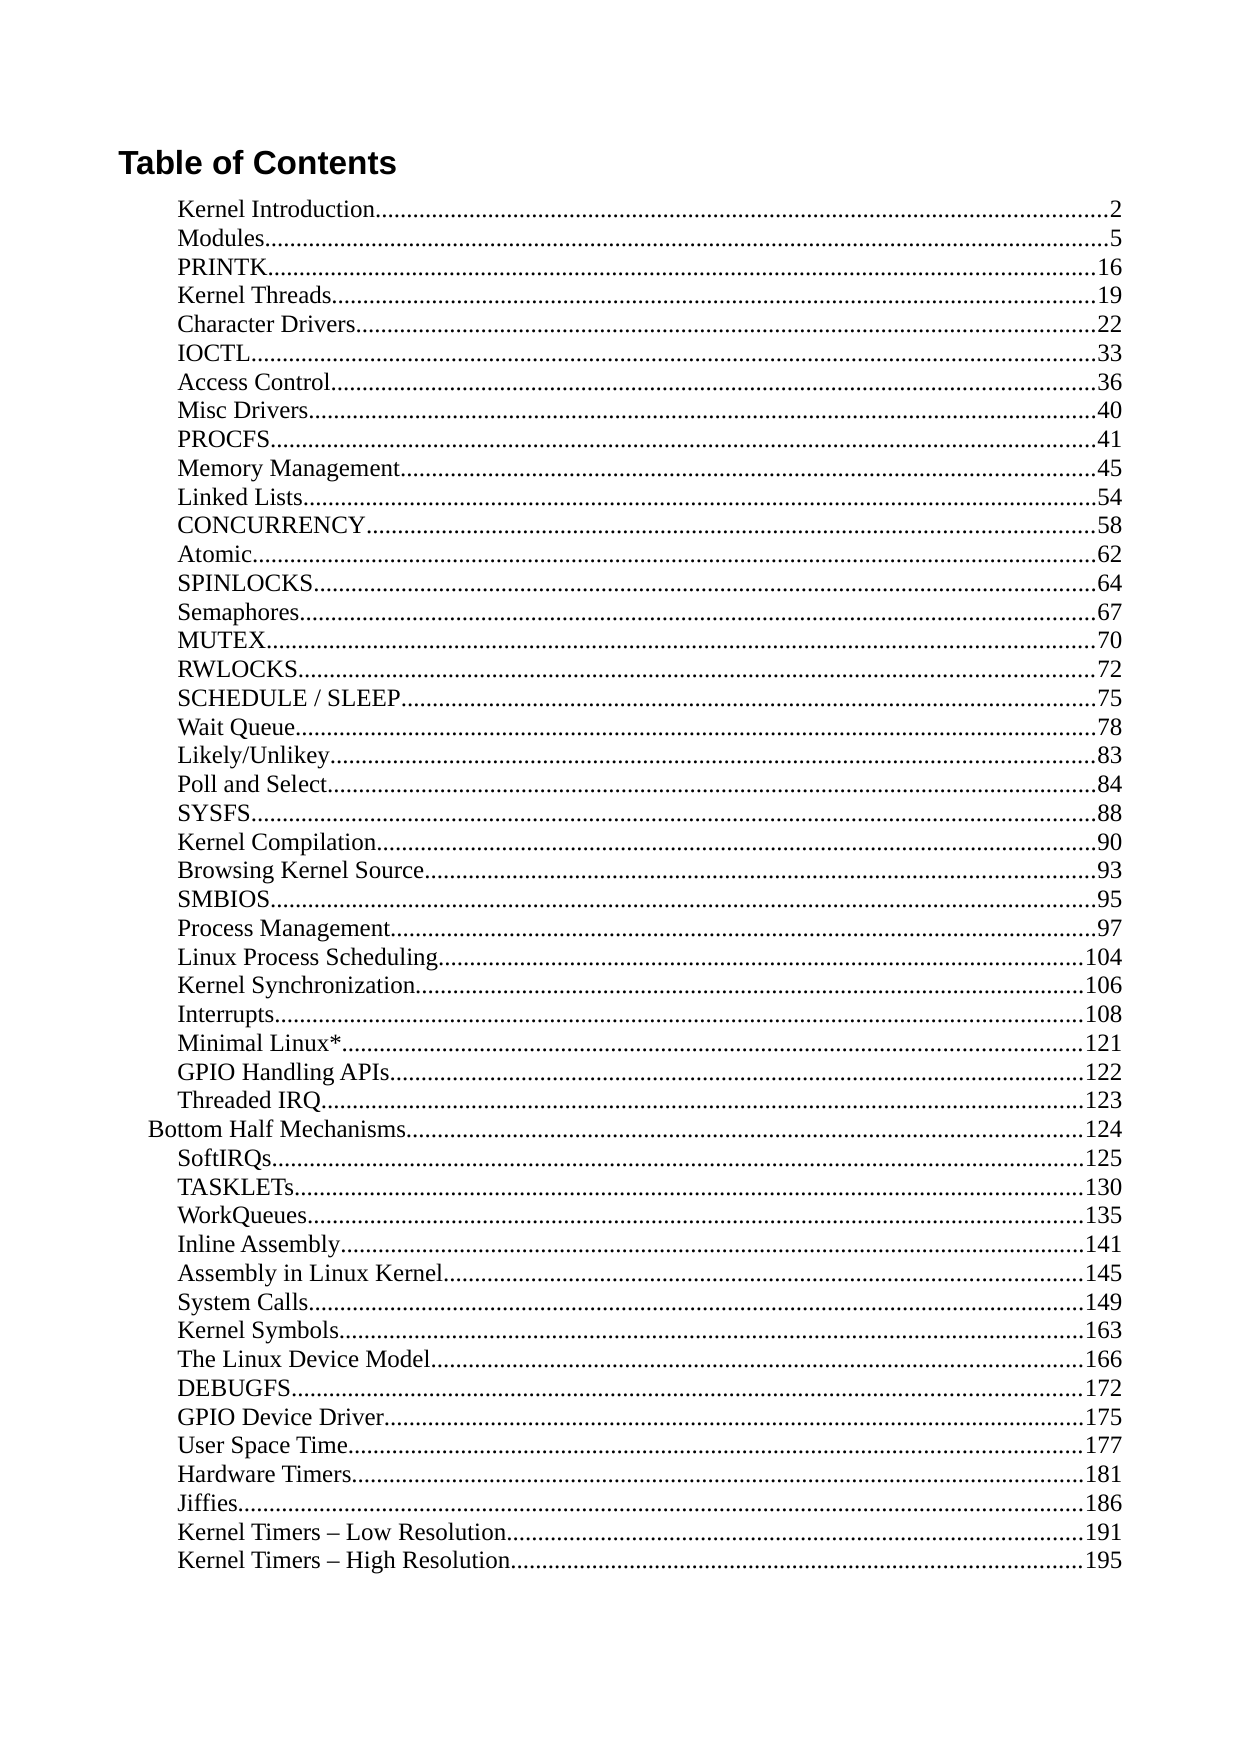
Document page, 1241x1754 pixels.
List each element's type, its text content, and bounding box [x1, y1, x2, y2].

text Kernel Timers – High Resolution 195 [177, 1545, 1122, 1574]
text DEBUGFS 172 [177, 1373, 1122, 1402]
subtitle Table of Contents [118, 143, 1122, 182]
text MUTEX 70 [177, 625, 1122, 654]
text WorkQueues 135 [177, 1200, 1122, 1229]
text SCHEDULE / SLEEP 75 [177, 683, 1122, 712]
text Likely/Unlikey 83 [177, 740, 1122, 769]
text Threaded IRQ 123 [177, 1085, 1122, 1114]
text TASKLETs 130 [177, 1172, 1122, 1200]
text Inline Assembly 141 [177, 1229, 1122, 1258]
text Hardware Timers 181 [177, 1459, 1122, 1488]
text Kernel Compilation 90 [177, 827, 1122, 855]
text Modules 5 [177, 223, 1122, 252]
text Atomic 62 [177, 539, 1122, 568]
text Wait Queue 78 [177, 712, 1122, 740]
text GPIO Device Driver 175 [177, 1402, 1122, 1430]
text SMBIOS 95 [177, 884, 1122, 913]
text Character Drivers 22 [177, 309, 1122, 338]
text User Space Time 177 [177, 1430, 1122, 1459]
text System Calls 149 [177, 1287, 1122, 1315]
text Misc Drivers 40 [177, 395, 1122, 424]
text Poll and Select 84 [177, 769, 1122, 798]
text Kernel Timers – Low Resolution 191 [177, 1517, 1122, 1545]
text RWLOCKS 72 [177, 654, 1122, 683]
text SoftIRQs 125 [177, 1143, 1122, 1172]
text Assembly in Linux Kernel 145 [177, 1258, 1122, 1287]
text The Linux Device Model 166 [177, 1344, 1122, 1373]
text Kernel Synchronization 106 [177, 970, 1122, 999]
text Interrupts 108 [177, 999, 1122, 1028]
text Semaphores 67 [177, 597, 1122, 625]
text PROCFS 41 [177, 424, 1122, 453]
text Linked Lists 54 [177, 482, 1122, 510]
text GPIO Handling APIs 122 [177, 1057, 1122, 1085]
text PRINTK 16 [177, 252, 1122, 280]
text Bottom Half Mechanisms 124 [148, 1114, 1122, 1143]
text Browsing Kernel Source 93 [177, 855, 1122, 884]
text Minimal Linux* 121 [177, 1028, 1122, 1057]
text Kernel Symbols 163 [177, 1315, 1122, 1344]
text Process Management 97 [177, 913, 1122, 942]
text Linux Process Scheduling 104 [177, 942, 1122, 970]
text IOCTL 33 [177, 338, 1122, 367]
text SPINLOCKS 64 [177, 568, 1122, 597]
text CONCURRENCY 58 [177, 510, 1122, 539]
text Access Control 36 [177, 367, 1122, 395]
text Kernel Threads 19 [177, 280, 1122, 309]
text Jiffies 186 [177, 1488, 1122, 1517]
text Kernel Introduction 2 [177, 194, 1122, 223]
text SYSFS 88 [177, 798, 1122, 827]
text Memory Management 45 [177, 453, 1122, 482]
